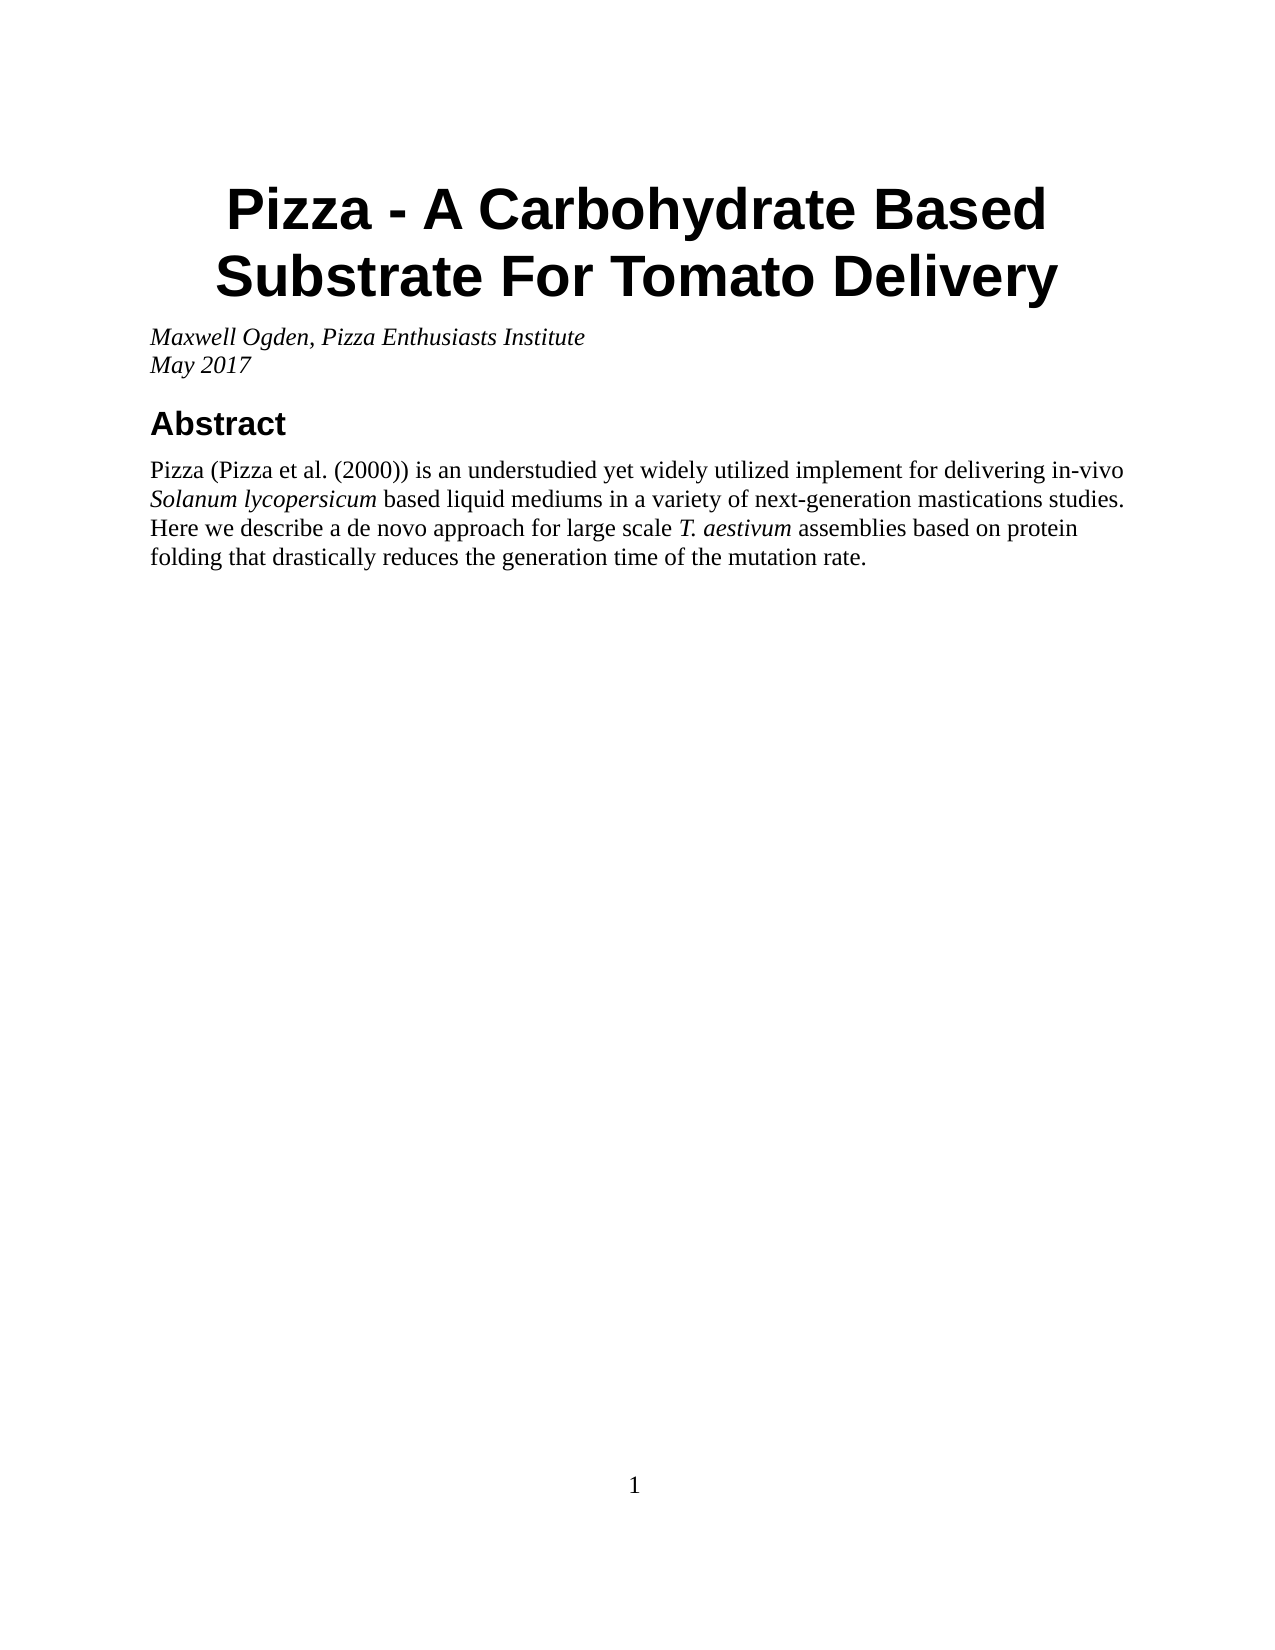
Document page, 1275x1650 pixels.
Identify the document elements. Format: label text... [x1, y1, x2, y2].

subtitle Abstract [150, 404, 1125, 443]
title Pizza - A Carbohydrate Based Substrate For Tomato Delivery [150, 175, 1125, 309]
text May 2017 [150, 350, 1125, 379]
text Maxwell Ogden, Pizza Enthusiasts Institute [150, 322, 1125, 350]
text Pizza (Pizza et al. (2000)) is an understudied yet widely utilized implement for delivering in-vivo Solanum lycopersicum based liquid mediums in a variety of next-generation mastications studies. Here we describe a de novo approach for large scale T. aestivum assemblies based on protein folding that drastically reduces the generation time of the mutation rate. [150, 455, 1125, 570]
